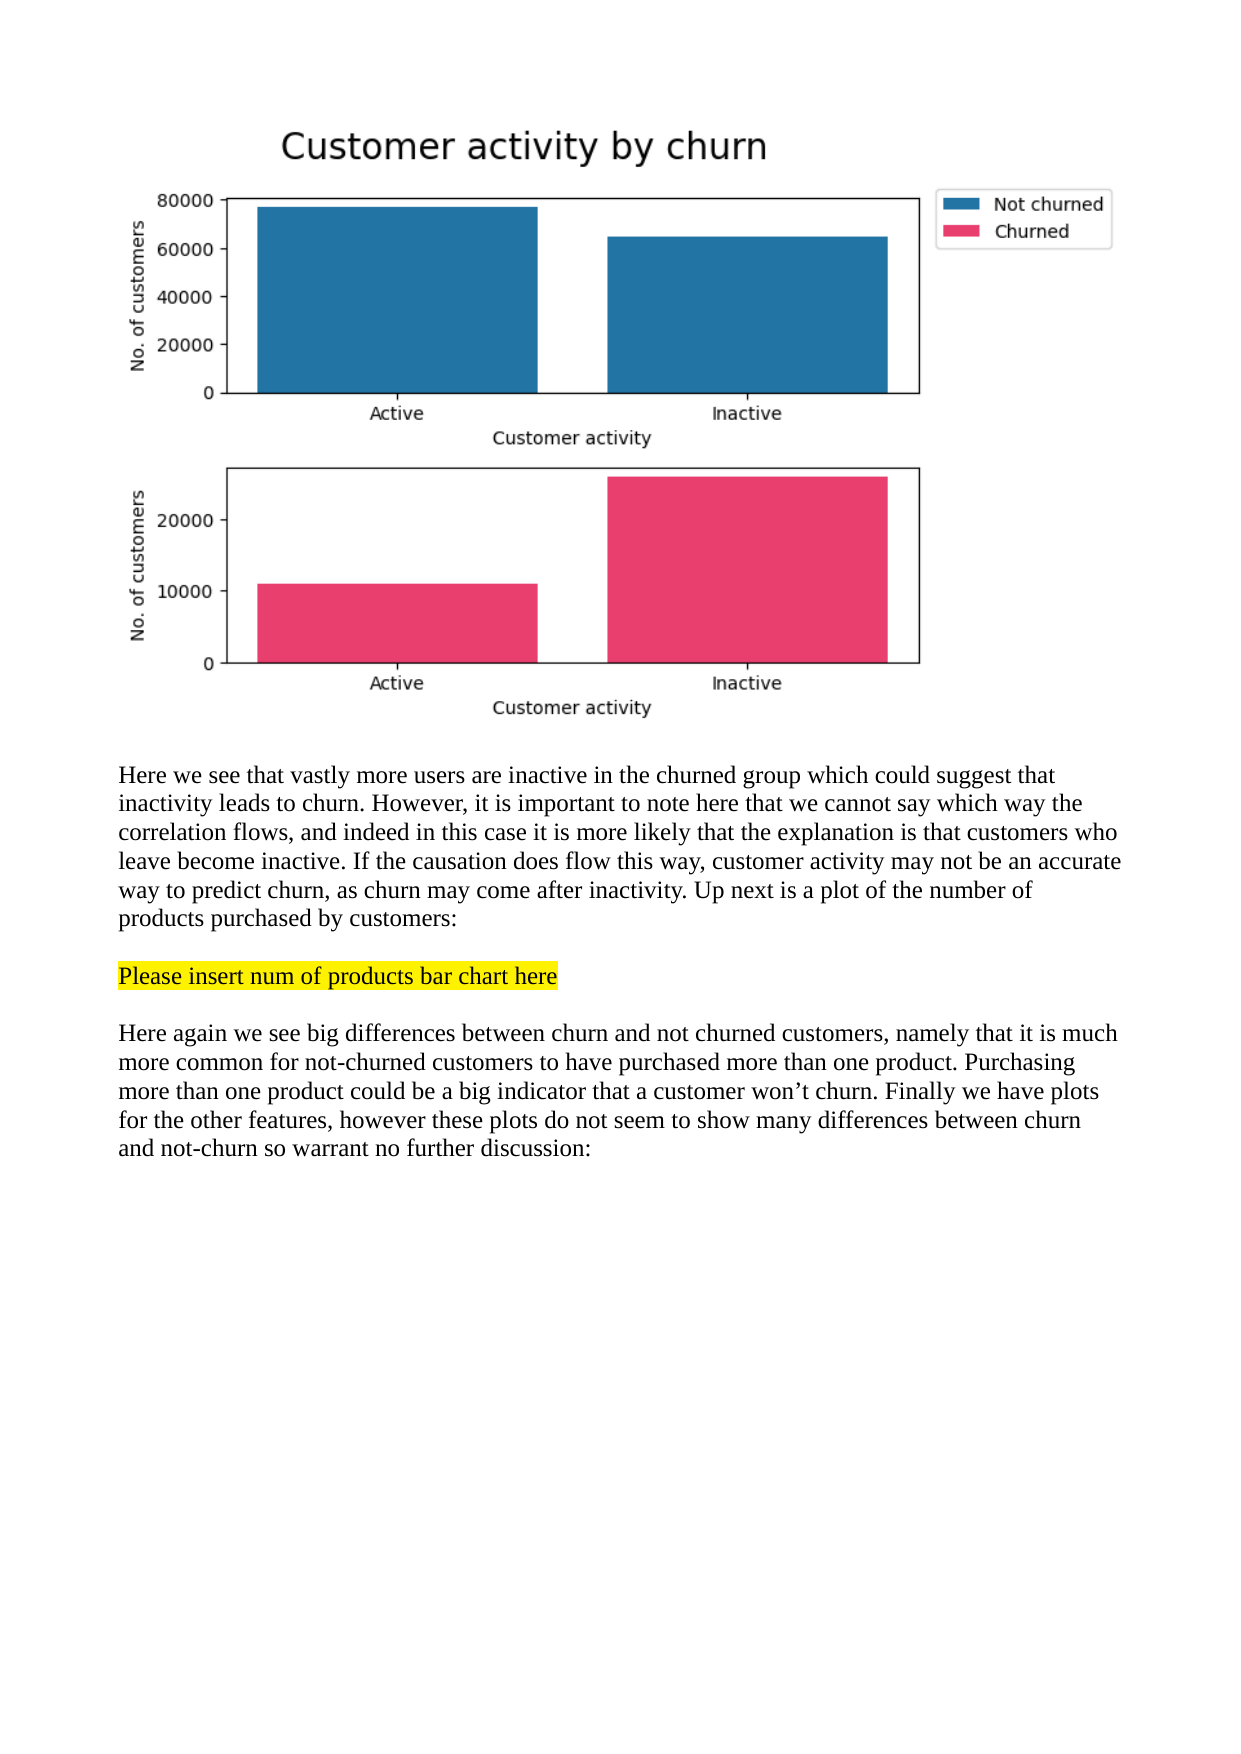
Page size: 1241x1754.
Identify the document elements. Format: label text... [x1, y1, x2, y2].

text Here we see that vastly more users are inactive in the churned group which could suggest that inactivity leads to churn. However, it is important to note here that we cannot say which way the correlation flows, and indeed in this case it is more likely that the explanation is that customers who leave become inactive. If the causation does flow this way, customer activity may not be an accurate way to predict churn, as churn may come after inactivity. Up next is a plot of the number of products purchased by customers: [118, 760, 1122, 932]
picture [118, 118, 1123, 731]
text Here again we see big differences between churn and not churned customers, namely that it is much more common for not-churned customers to have purchased more than one product. Purchasing more than one product could be a big indicator that a customer won’t churn. Finally we have plots for the other features, however these plots do not seem to show many differences between churn and not-churn so warrant no further discussion: [118, 1018, 1122, 1162]
text Please insert num of products bar chart here [118, 961, 1122, 990]
